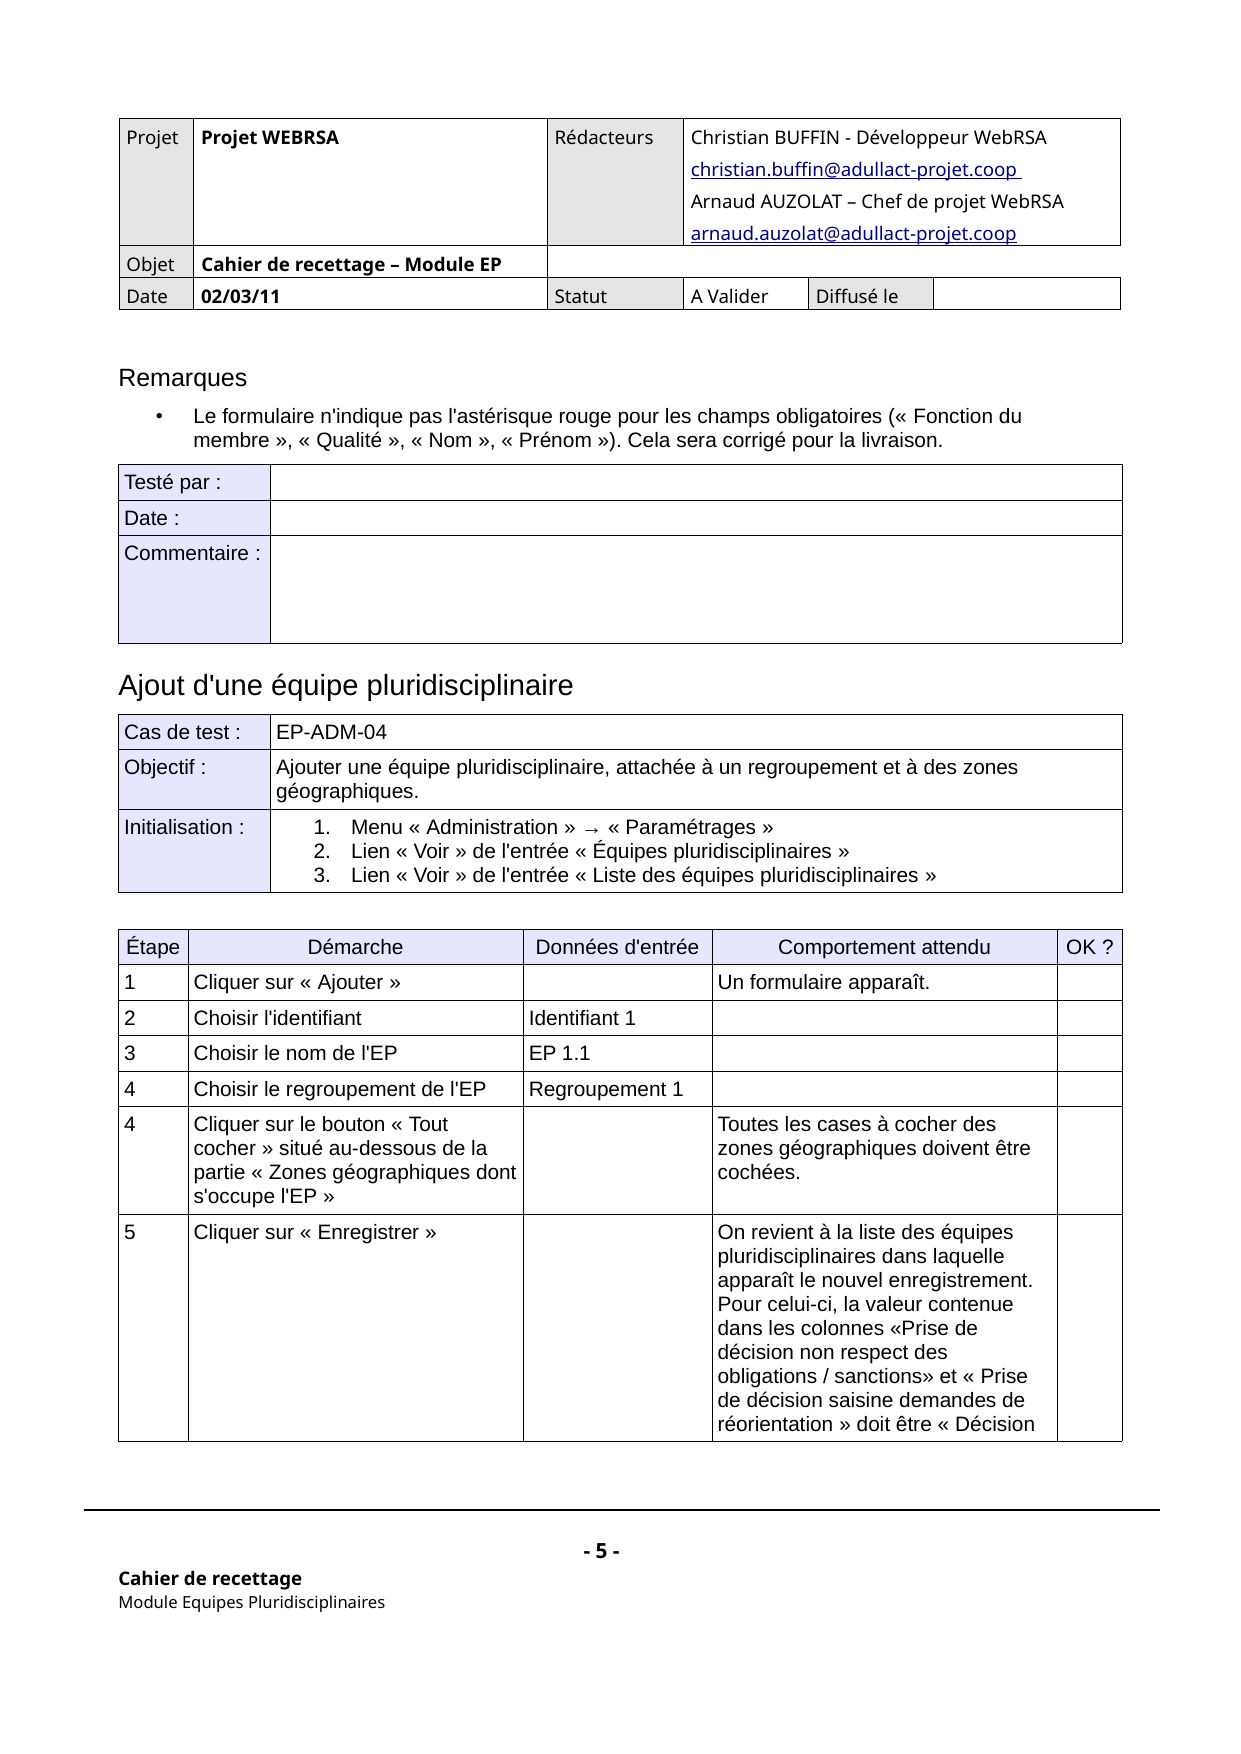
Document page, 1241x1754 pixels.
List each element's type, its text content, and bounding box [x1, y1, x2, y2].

table_cell 3 [119, 1036, 188, 1071]
table_cell [524, 1107, 712, 1214]
table_cell 4 [119, 1107, 188, 1214]
table_cell [271, 501, 1122, 535]
table_cell Ajouter une équipe pluridisciplinaire, attachée à un regroupement et à des zones géographiques. [271, 750, 1122, 809]
table_cell Un formulaire apparaît. [713, 965, 1057, 1000]
table_cell On revient à la liste des équipes pluridisciplinaires dans laquelle apparaît le nouvel enregistrement. Pour celui-ci, la valeur contenue dans les colonnes «Prise de décision non respect des obligations / sanctions» et « Prise de décision saisine demandes de réorientation » doit être « Décision [713, 1215, 1057, 1441]
table_cell Toutes les cases à cocher des zones géographiques doivent être cochées. [713, 1107, 1057, 1214]
table_cell [1058, 1001, 1122, 1035]
subtitle Remarques [118, 362, 1122, 391]
table_cell 1 [119, 965, 188, 1000]
list Le formulaire n'indique pas l'astérisque rouge pour les champs obligatoires (« Fonction du membre », « Qualité », « Nom », « Prénom »). Cela sera corrigé pour la livraison. [156, 404, 1122, 452]
table_cell [524, 965, 712, 1000]
table_cell Cliquer sur « Ajouter » [189, 965, 523, 1000]
subtitle Ajout d'une équipe pluridisciplinaire [118, 668, 1122, 701]
table_cell Choisir le regroupement de l'EP [189, 1072, 523, 1106]
table_cell Objectif : [119, 750, 270, 809]
table_header Démarche [189, 930, 523, 964]
table_cell [1058, 965, 1122, 1000]
table_cell [1058, 1072, 1122, 1106]
table_cell [524, 1215, 712, 1441]
table_cell Commentaire : [119, 536, 270, 643]
table_header [271, 465, 1122, 500]
table_cell [1058, 1036, 1122, 1071]
table_header Étape [119, 930, 188, 964]
table_cell 2 [119, 1001, 188, 1035]
table_header Données d'entrée [524, 930, 712, 964]
table_cell Initialisation : [119, 810, 270, 892]
table_cell [1058, 1107, 1122, 1214]
table_cell EP 1.1 [524, 1036, 712, 1071]
table_cell Cliquer sur « Enregistrer » [189, 1215, 523, 1441]
table_header Testé par : [119, 465, 270, 500]
table_header Comportement attendu [713, 930, 1057, 964]
table_header Cas de test : [119, 715, 270, 749]
table_cell [713, 1072, 1057, 1106]
table_cell Regroupement 1 [524, 1072, 712, 1106]
table_header OK ? [1058, 930, 1122, 964]
table_cell [713, 1036, 1057, 1071]
table_cell Identifiant 1 [524, 1001, 712, 1035]
table_cell [713, 1001, 1057, 1035]
table_cell 5 [119, 1215, 188, 1441]
table_cell Choisir le nom de l'EP [189, 1036, 523, 1071]
table_cell 4 [119, 1072, 188, 1106]
table_header EP-ADM-04 [271, 715, 1122, 749]
table_cell [1058, 1215, 1122, 1441]
table_cell Date : [119, 501, 270, 535]
table_cell Cliquer sur le bouton « Tout cocher » situé au-dessous de la partie « Zones géographiques dont s'occupe l'EP » [189, 1107, 523, 1214]
table_cell Choisir l'identifiant [189, 1001, 523, 1035]
table_cell Menu « Administration » → « Paramétrages » Lien « Voir » de l'entrée « Équipes pluridisciplinaires » Lien « Voir » de l'entrée « Liste des équipes pluridisciplinaires » [271, 810, 1122, 892]
table_cell [271, 536, 1122, 643]
